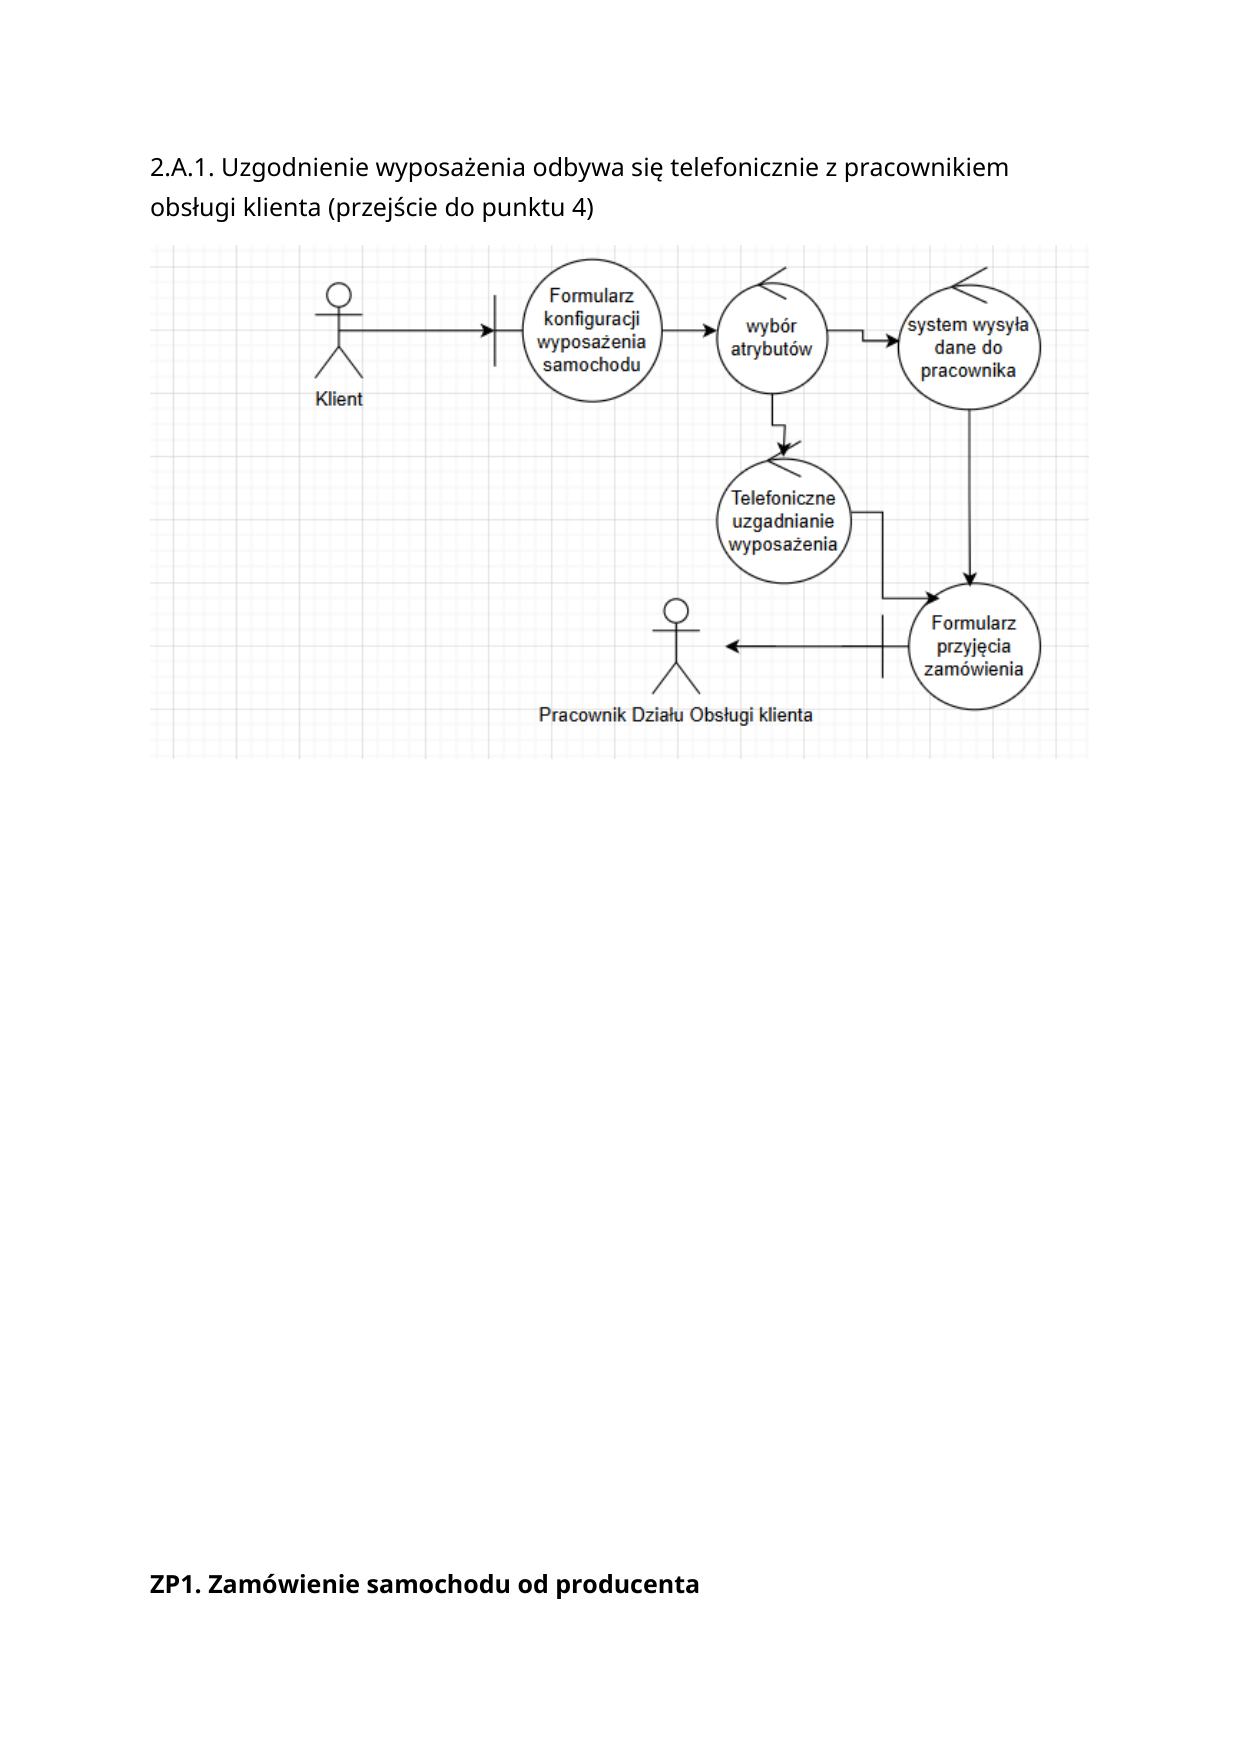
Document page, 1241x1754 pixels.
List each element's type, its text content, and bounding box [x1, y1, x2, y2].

text 2.A.1. Uzgodnienie wyposażenia odbywa się telefonicznie z pracownikiem obsługi klienta (przejście do punktu 4) [150, 150, 1090, 223]
text ZP1. Zamówienie samochodu od producenta [150, 1566, 1090, 1600]
